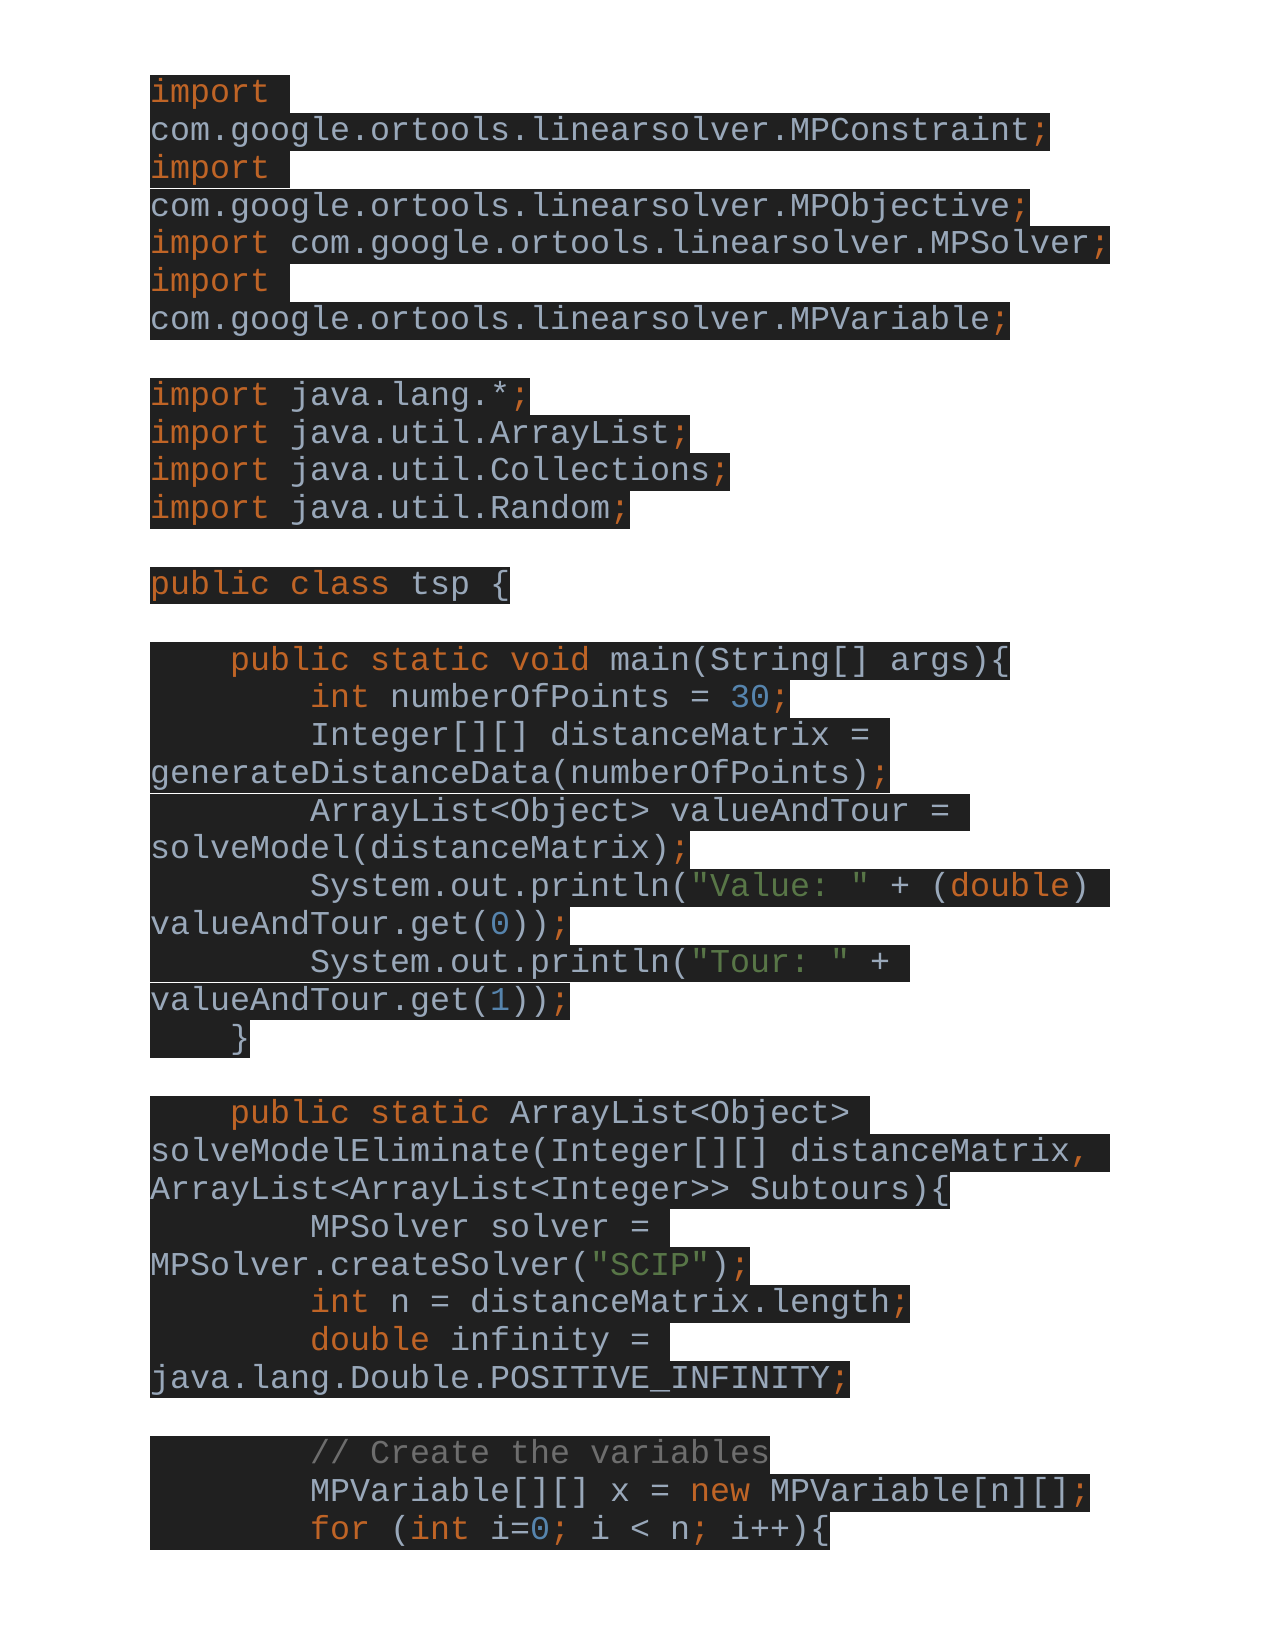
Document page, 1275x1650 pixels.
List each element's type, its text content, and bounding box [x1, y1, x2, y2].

text import com.google.ortools.linearsolver.MPSolver; [150, 226, 1125, 264]
text public static ArrayList<Object> solveModelEliminate(Integer[][] distanceMatrix, ArrayList<ArrayList<Integer>> Subtours){ [150, 1096, 1125, 1209]
text for (int i=0; i < n; i++){ [150, 1512, 1125, 1550]
text } [150, 1020, 1125, 1058]
text System.out.println("Tour: " + valueAndTour.get(1)); [150, 945, 1125, 1020]
text int n = distanceMatrix.length; [150, 1285, 1125, 1323]
text MPSolver solver = MPSolver.createSolver("SCIP"); [150, 1209, 1125, 1285]
text public class tsp { [150, 567, 1125, 604]
text // Create the variables [150, 1436, 1125, 1474]
text import com.google.ortools.linearsolver.MPConstraint; [150, 75, 1125, 151]
text ArrayList<Object> valueAndTour = solveModel(distanceMatrix); [150, 793, 1125, 869]
text import java.util.Random; [150, 491, 1125, 529]
text import com.google.ortools.linearsolver.MPObjective; [150, 151, 1125, 226]
text import java.util.ArrayList; [150, 415, 1125, 453]
text MPVariable[][] x = new MPVariable[n][]; [150, 1474, 1125, 1512]
text import java.util.Collections; [150, 453, 1125, 491]
text int numberOfPoints = 30; [150, 680, 1125, 718]
text public static void main(String[] args){ [150, 642, 1125, 680]
text System.out.println("Value: " + (double) valueAndTour.get(0)); [150, 869, 1125, 945]
text import com.google.ortools.linearsolver.MPVariable; [150, 264, 1125, 340]
text Integer[][] distanceMatrix = generateDistanceData(numberOfPoints); [150, 718, 1125, 793]
text import java.lang.*; [150, 377, 1125, 415]
text double infinity = java.lang.Double.POSITIVE_INFINITY; [150, 1323, 1125, 1398]
